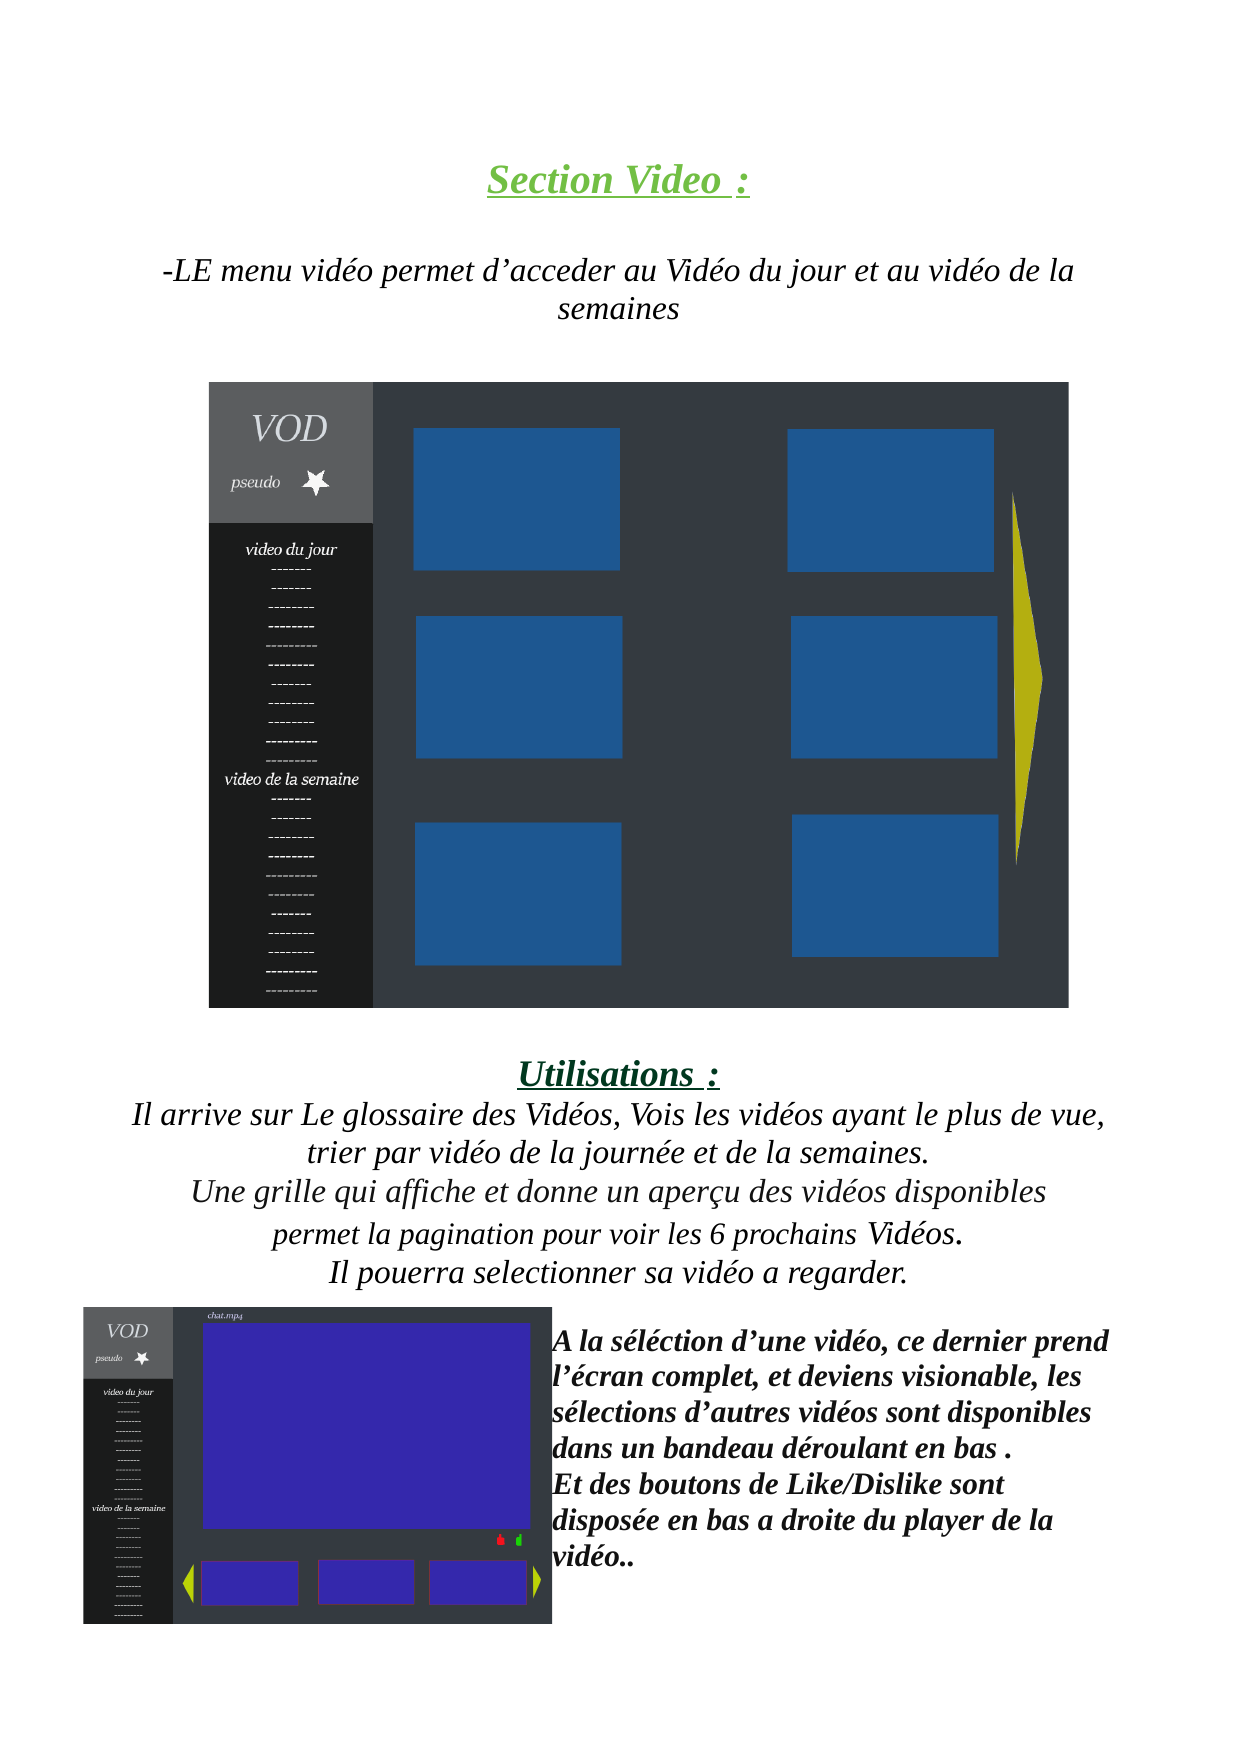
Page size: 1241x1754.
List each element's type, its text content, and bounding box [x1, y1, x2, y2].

text Utilisations : [118, 1051, 1122, 1094]
text -LE menu vidéo permet d’acceder au Vidéo du jour et au vidéo de la semaines [118, 250, 1122, 327]
text Section Video : [118, 154, 1122, 202]
text Il arrive sur Le glossaire des Vidéos, Vois les vidéos ayant le plus de vue, trier par vidéo de la journée et de la semaines. [118, 1094, 1122, 1171]
text A la séléction d’une vidéo, ce dernier prend l’écran complet, et deviens visionable, les sélections d’autres vidéos sont disponibles dans un bandeau déroulant en bas . [553, 1322, 1122, 1466]
text Une grille qui affiche et donne un aperçu des vidéos disponibles [118, 1171, 1122, 1209]
picture [208, 382, 1069, 1008]
picture [83, 1307, 553, 1624]
text Il pouerra selectionner sa vidéo a regarder. [118, 1252, 1122, 1291]
text Et des boutons de Like/Dislike sont disposée en bas a droite du player de la vidéo.. [553, 1466, 1122, 1573]
text permet la pagination pour voir les 6 prochains Vidéos. [118, 1209, 1122, 1252]
